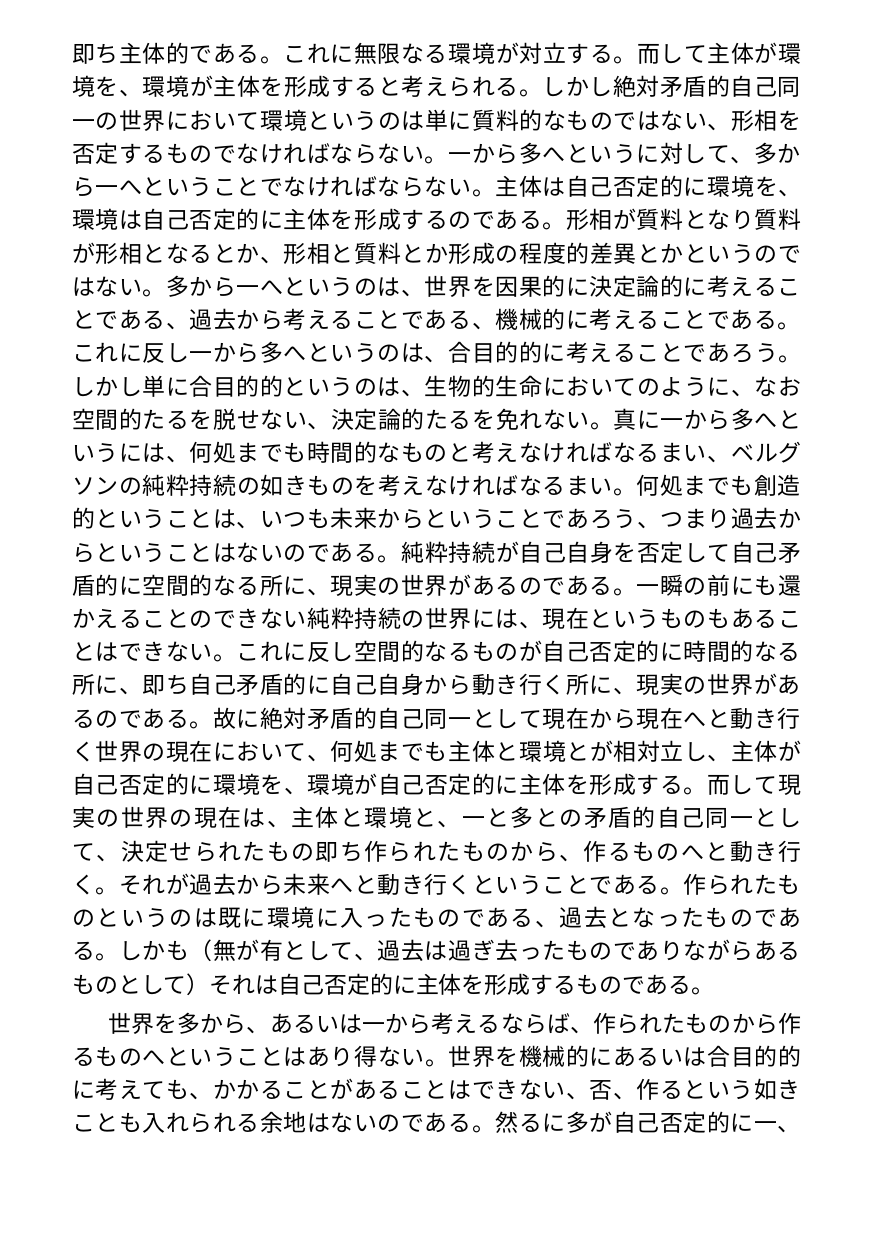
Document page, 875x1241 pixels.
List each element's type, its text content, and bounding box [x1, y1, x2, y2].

text 世界を多から、あるいは一から考えるならば、作られたものから作るものへということはあり得ない。世界を機械的にあるいは合目的的に考えても、かかることがあることはできない、否、作るという如きことも入れられる余地はないのである。然るに多が自己否定的に一、 [72, 1006, 802, 1138]
text 即ち主体的である。これに無限なる環境が対立する。而して主体が環境を、環境が主体を形成すると考えられる。しかし絶対矛盾的自己同一の世界において環境というのは単に質料的なものではない、形相を否定するものでなければならない。一から多へというに対して、多から一へということでなければならない。主体は自己否定的に環境を、環境は自己否定的に主体を形成するのである。形相が質料となり質料が形相となるとか、形相と質料とか形成の程度的差異とかというのではない。多から一へというのは、世界を因果的に決定論的に考えることである、過去から考えることである、機械的に考えることである。これに反し一から多へというのは、合目的的に考えることであろう。しかし単に合目的的というのは、生物的生命においてのように、なお空間的たるを脱せない、決定論的たるを免れない。真に一から多へというには、何処までも時間的なものと考えなければなるまい、ベルグソンの純粋持続の如きものを考えなければなるまい。何処までも創造的ということは、いつも未来からということであろう、つまり過去からということはないのである。純粋持続が自己自身を否定して自己矛盾的に空間的なる所に、現実の世界があるのである。一瞬の前にも還かえることのできない純粋持続の世界には、現在というものもあることはできない。これに反し空間的なるものが自己否定的に時間的なる所に、即ち自己矛盾的に自己自身から動き行く所に、現実の世界があるのである。故に絶対矛盾的自己同一として現在から現在へと動き行く世界の現在において、何処までも主体と環境とが相対立し、主体が自己否定的に環境を、環境が自己否定的に主体を形成する。而して現実の世界の現在は、主体と環境と、一と多との矛盾的自己同一として、決定せられたもの即ち作られたものから、作るものへと動き行く。それが過去から未来へと動き行くということである。作られたものというのは既に環境に入ったものである、過去となったものである。しかも（無が有として、過去は過ぎ去ったものでありながらあるものとして）それは自己否定的に主体を形成するものである。 [72, 36, 802, 1000]
